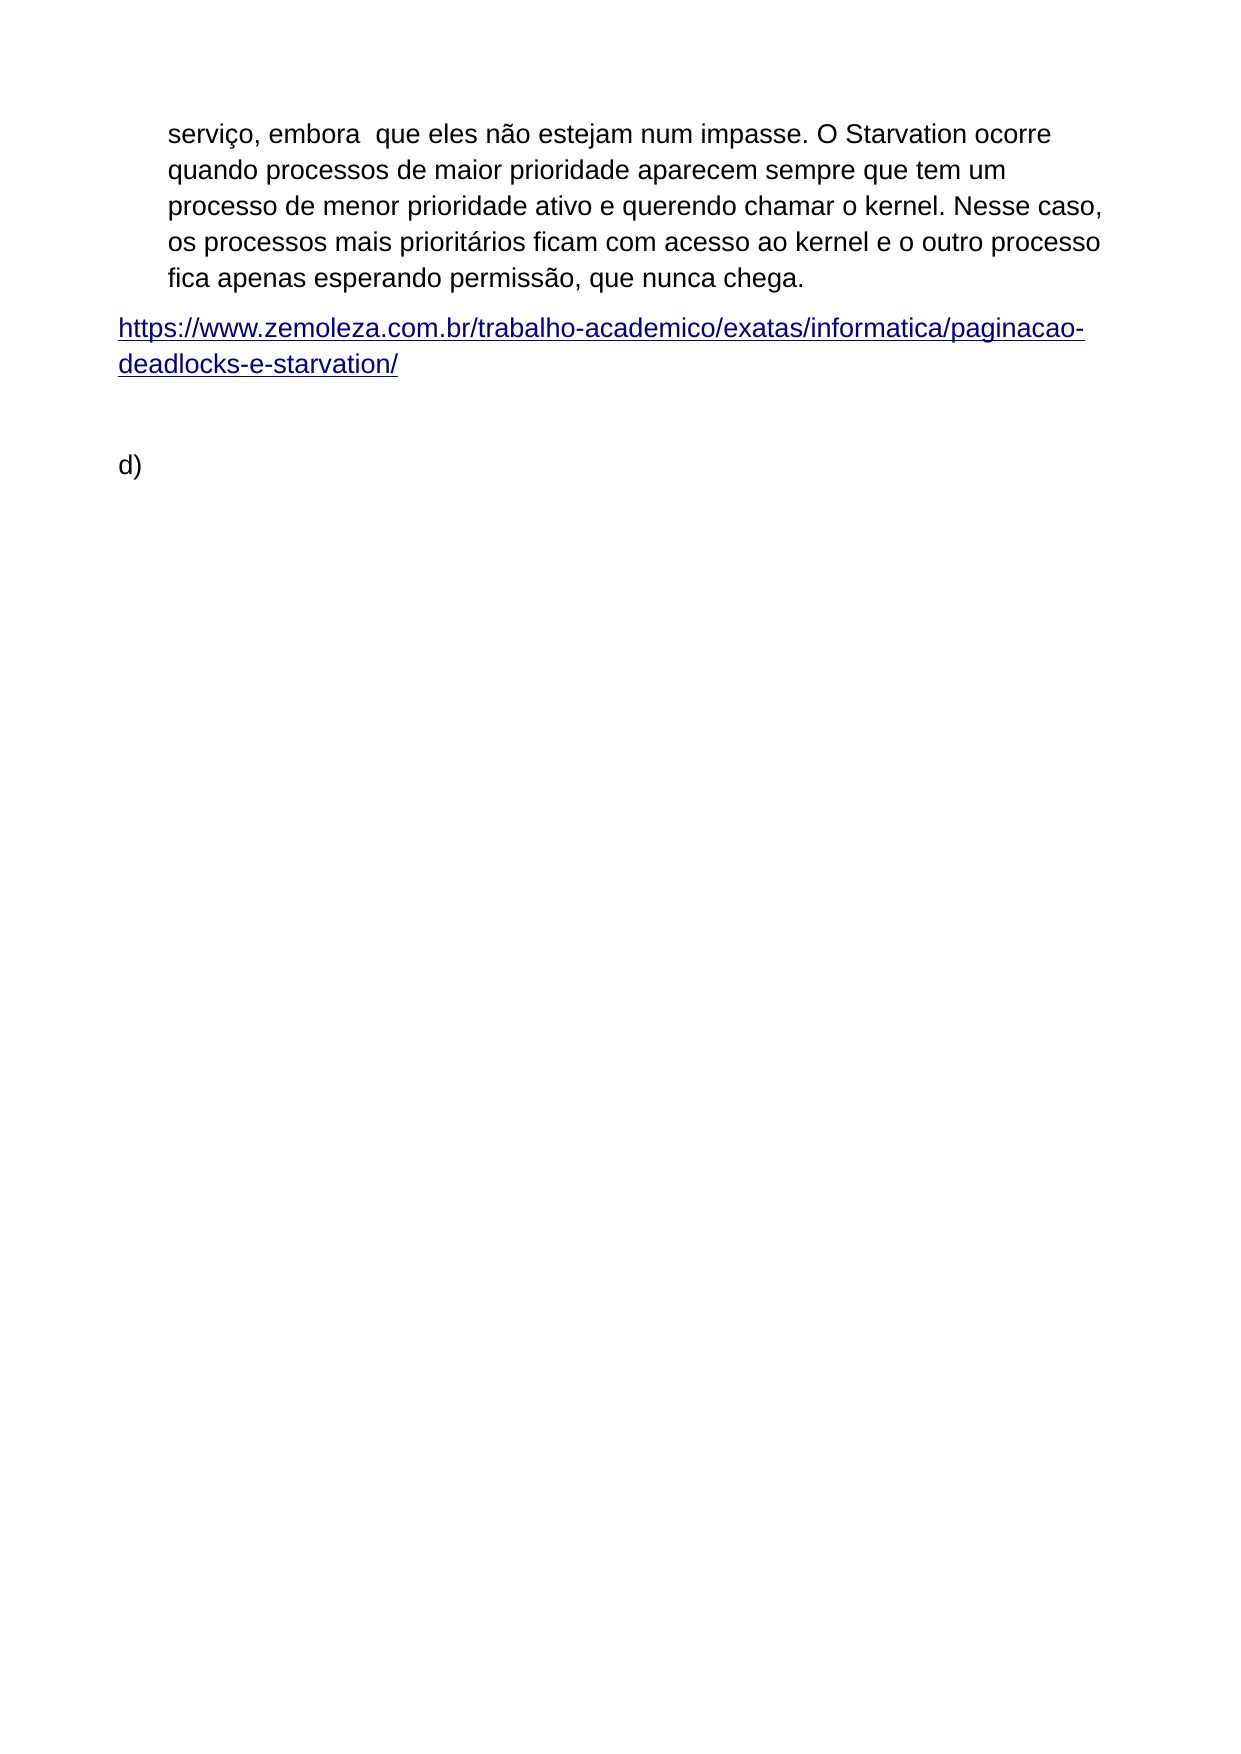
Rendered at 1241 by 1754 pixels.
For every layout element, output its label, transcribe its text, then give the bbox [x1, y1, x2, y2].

list serviço, embora que eles não estejam num impasse. O Starvation ocorre quando processos de maior prioridade aparecem sempre que tem um processo de menor prioridade ativo e querendo chamar o kernel. Nesse caso, os processos mais prioritários ficam com acesso ao kernel e o outro processo fica apenas esperando permissão, que nunca chega. [130, 118, 1122, 293]
text https://www.zemoleza.com.br/trabalho-academico/exatas/informatica/paginacao-deadlocks-e-starvation/ [118, 312, 1122, 379]
text d) [118, 449, 1122, 481]
